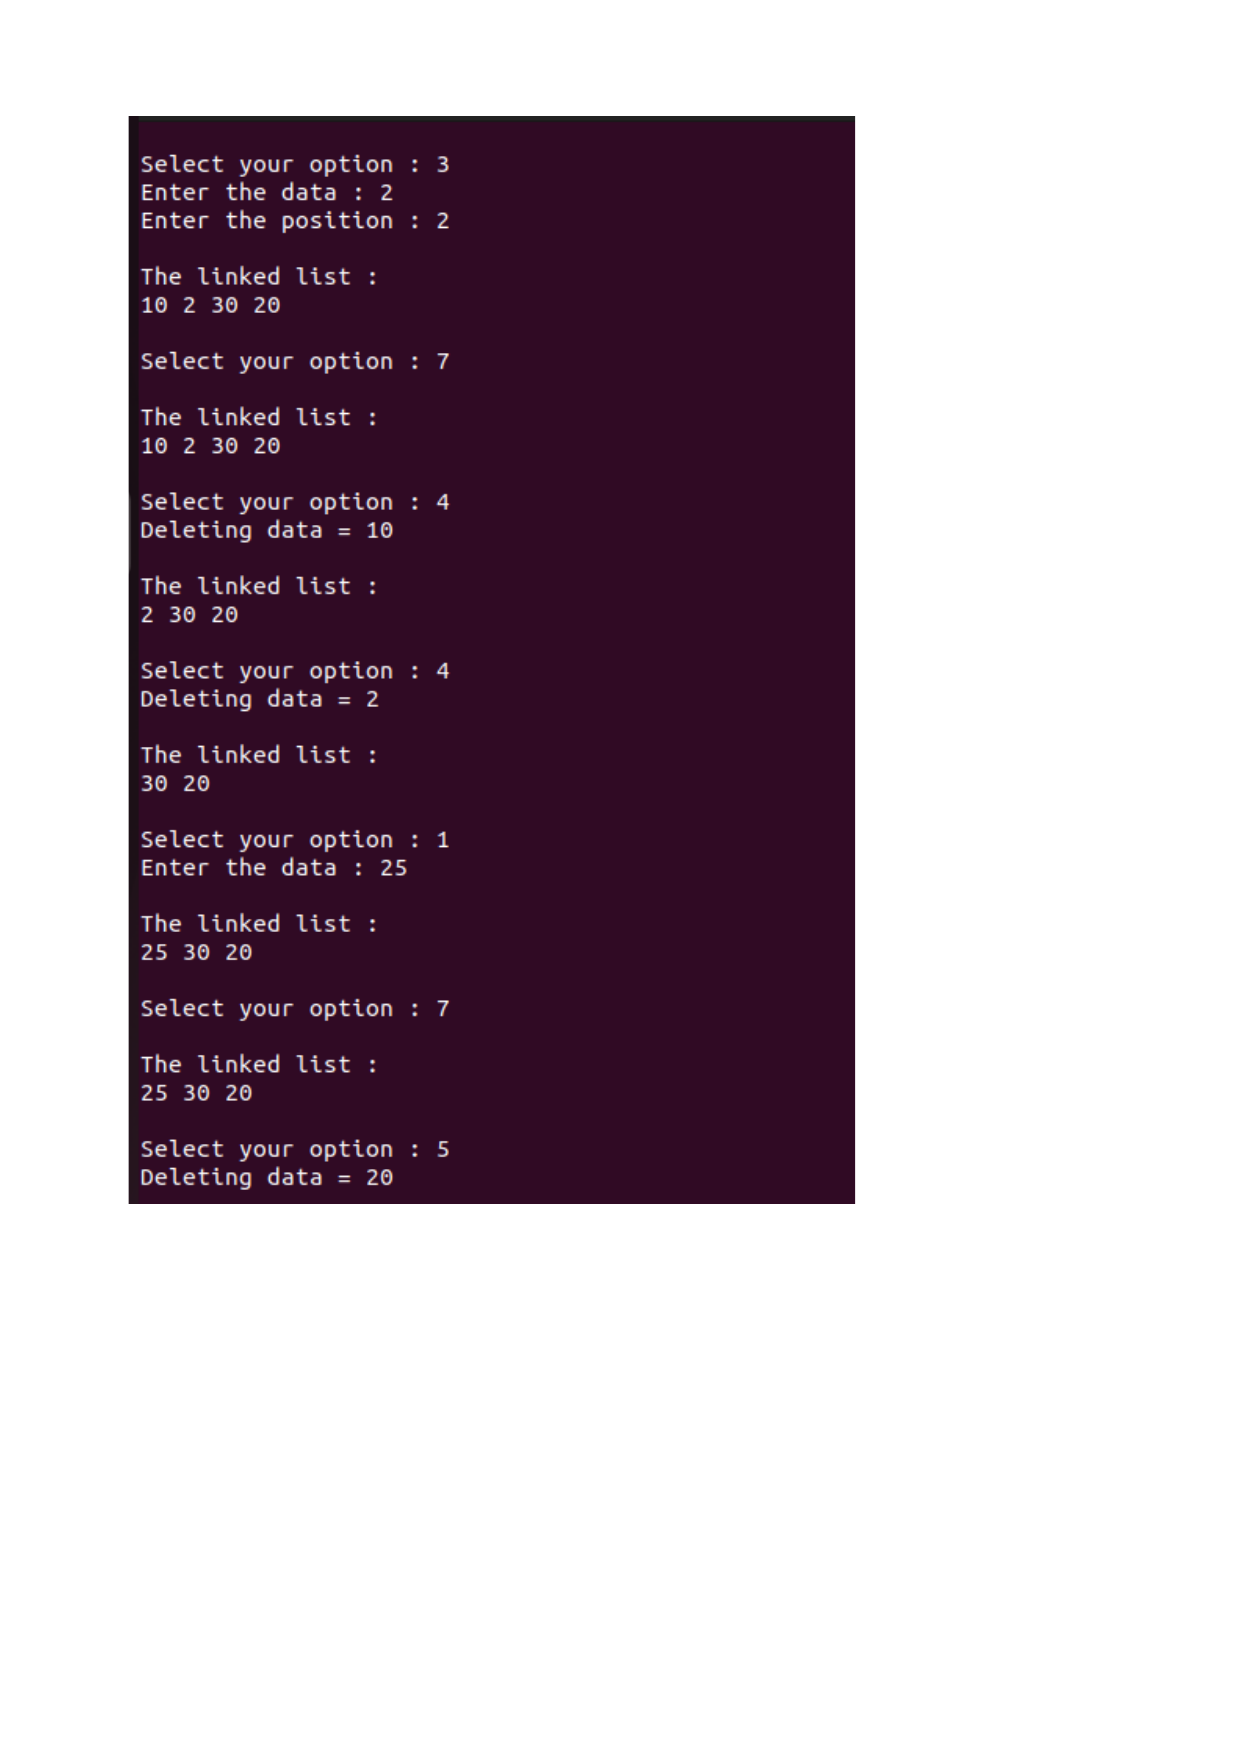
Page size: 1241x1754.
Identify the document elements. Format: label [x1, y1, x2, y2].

picture [128, 116, 856, 1204]
